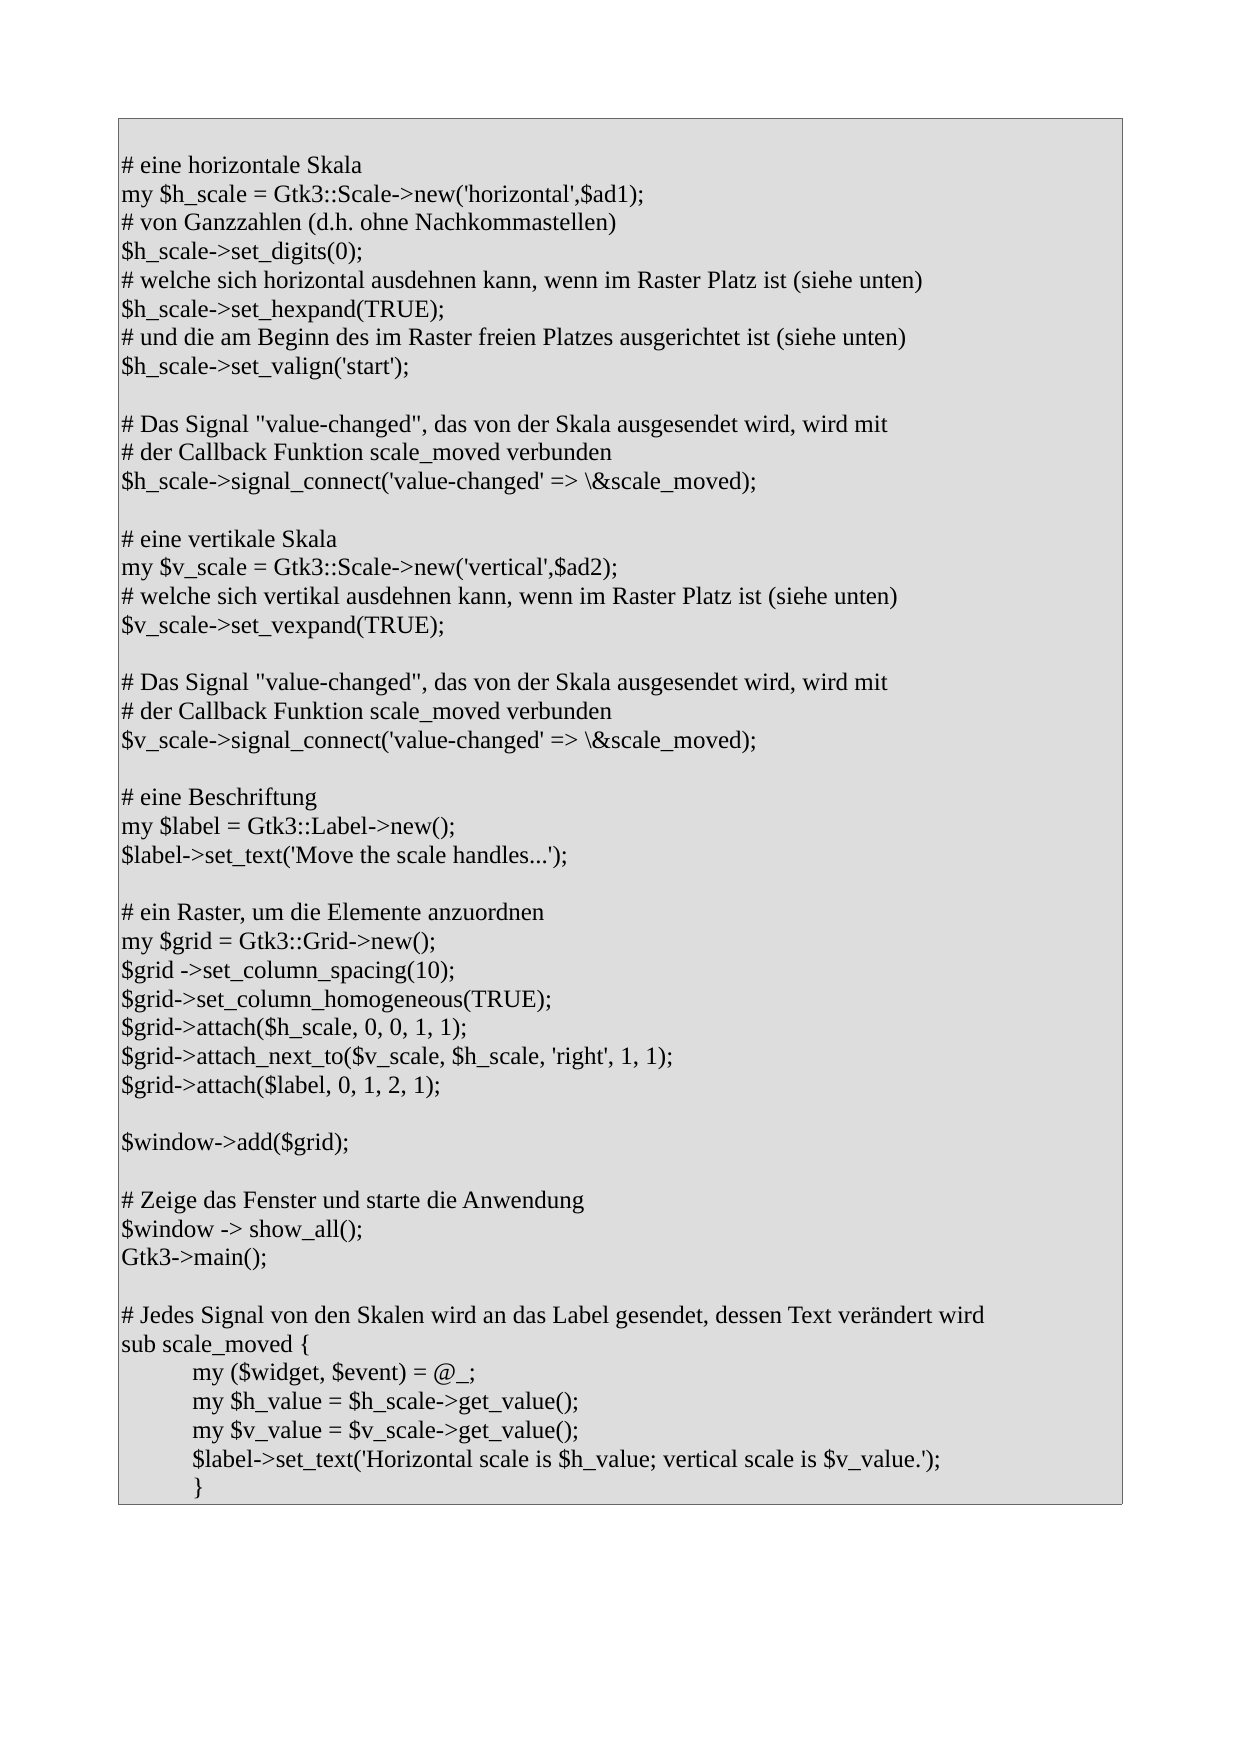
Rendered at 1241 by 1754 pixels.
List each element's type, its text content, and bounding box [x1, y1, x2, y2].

text } [119, 1469, 1122, 1504]
text my $label = Gtk3::Label->new(); [119, 808, 1122, 837]
text $h_scale->set_hexpand(TRUE); [119, 291, 1122, 319]
text $h_scale->set_digits(0); [119, 233, 1122, 262]
text $label->set_text('Horizontal scale is $h_value; vertical scale is $v_value.'); [119, 1441, 1122, 1469]
text $grid->attach($label, 0, 1, 2, 1); [119, 1067, 1122, 1096]
text $grid->set_column_homogeneous(TRUE); [119, 981, 1122, 1009]
text my $h_scale = Gtk3::Scale->new('horizontal',$ad1); [119, 176, 1122, 204]
text sub scale_moved { [119, 1326, 1122, 1354]
text $v_scale->set_vexpand(TRUE); [119, 607, 1122, 636]
text my $v_scale = Gtk3::Scale->new('vertical',$ad2); [119, 549, 1122, 578]
text # der Callback Funktion scale_moved verbunden [119, 693, 1122, 722]
text # der Callback Funktion scale_moved verbunden [119, 434, 1122, 463]
text # welche sich horizontal ausdehnen kann, wenn im Raster Platz ist (siehe unten) [119, 262, 1122, 291]
text $v_scale->signal_connect('value-changed' => \&scale_moved); [119, 722, 1122, 751]
text $grid->attach($h_scale, 0, 0, 1, 1); [119, 1009, 1122, 1038]
text # welche sich vertikal ausdehnen kann, wenn im Raster Platz ist (siehe unten) [119, 578, 1122, 607]
text my $grid = Gtk3::Grid->new(); [119, 923, 1122, 952]
text my $v_value = $v_scale->get_value(); [119, 1412, 1122, 1441]
text $grid->attach_next_to($v_scale, $h_scale, 'right', 1, 1); [119, 1038, 1122, 1067]
text $label->set_text('Move the scale handles...'); [119, 837, 1122, 866]
text # von Ganzzahlen (d.h. ohne Nachkommastellen) [119, 204, 1122, 233]
text my $h_value = $h_scale->get_value(); [119, 1383, 1122, 1412]
text # ein Raster, um die Elemente anzuordnen [119, 894, 1122, 923]
text Gtk3->main(); [119, 1239, 1122, 1268]
text $window -> show_all(); [119, 1211, 1122, 1239]
text # Zeige das Fenster und starte die Anwendung [119, 1182, 1122, 1211]
text # eine vertikale Skala [119, 521, 1122, 549]
text my ($widget, $event) = @_; [119, 1354, 1122, 1383]
text # und die am Beginn des im Raster freien Platzes ausgerichtet ist (siehe unten) [119, 319, 1122, 348]
text $grid ->set_column_spacing(10); [119, 952, 1122, 981]
text # Das Signal "value-changed", das von der Skala ausgesendet wird, wird mit [119, 406, 1122, 434]
text $h_scale->set_valign('start'); [119, 348, 1122, 377]
text $h_scale->signal_connect('value-changed' => \&scale_moved); [119, 463, 1122, 492]
text # Jedes Signal von den Skalen wird an das Label gesendet, dessen Text verändert wird [119, 1297, 1122, 1326]
text # eine horizontale Skala [119, 147, 1122, 176]
text # Das Signal "value-changed", das von der Skala ausgesendet wird, wird mit [119, 664, 1122, 693]
text $window->add($grid); [119, 1124, 1122, 1153]
text # eine Beschriftung [119, 779, 1122, 808]
